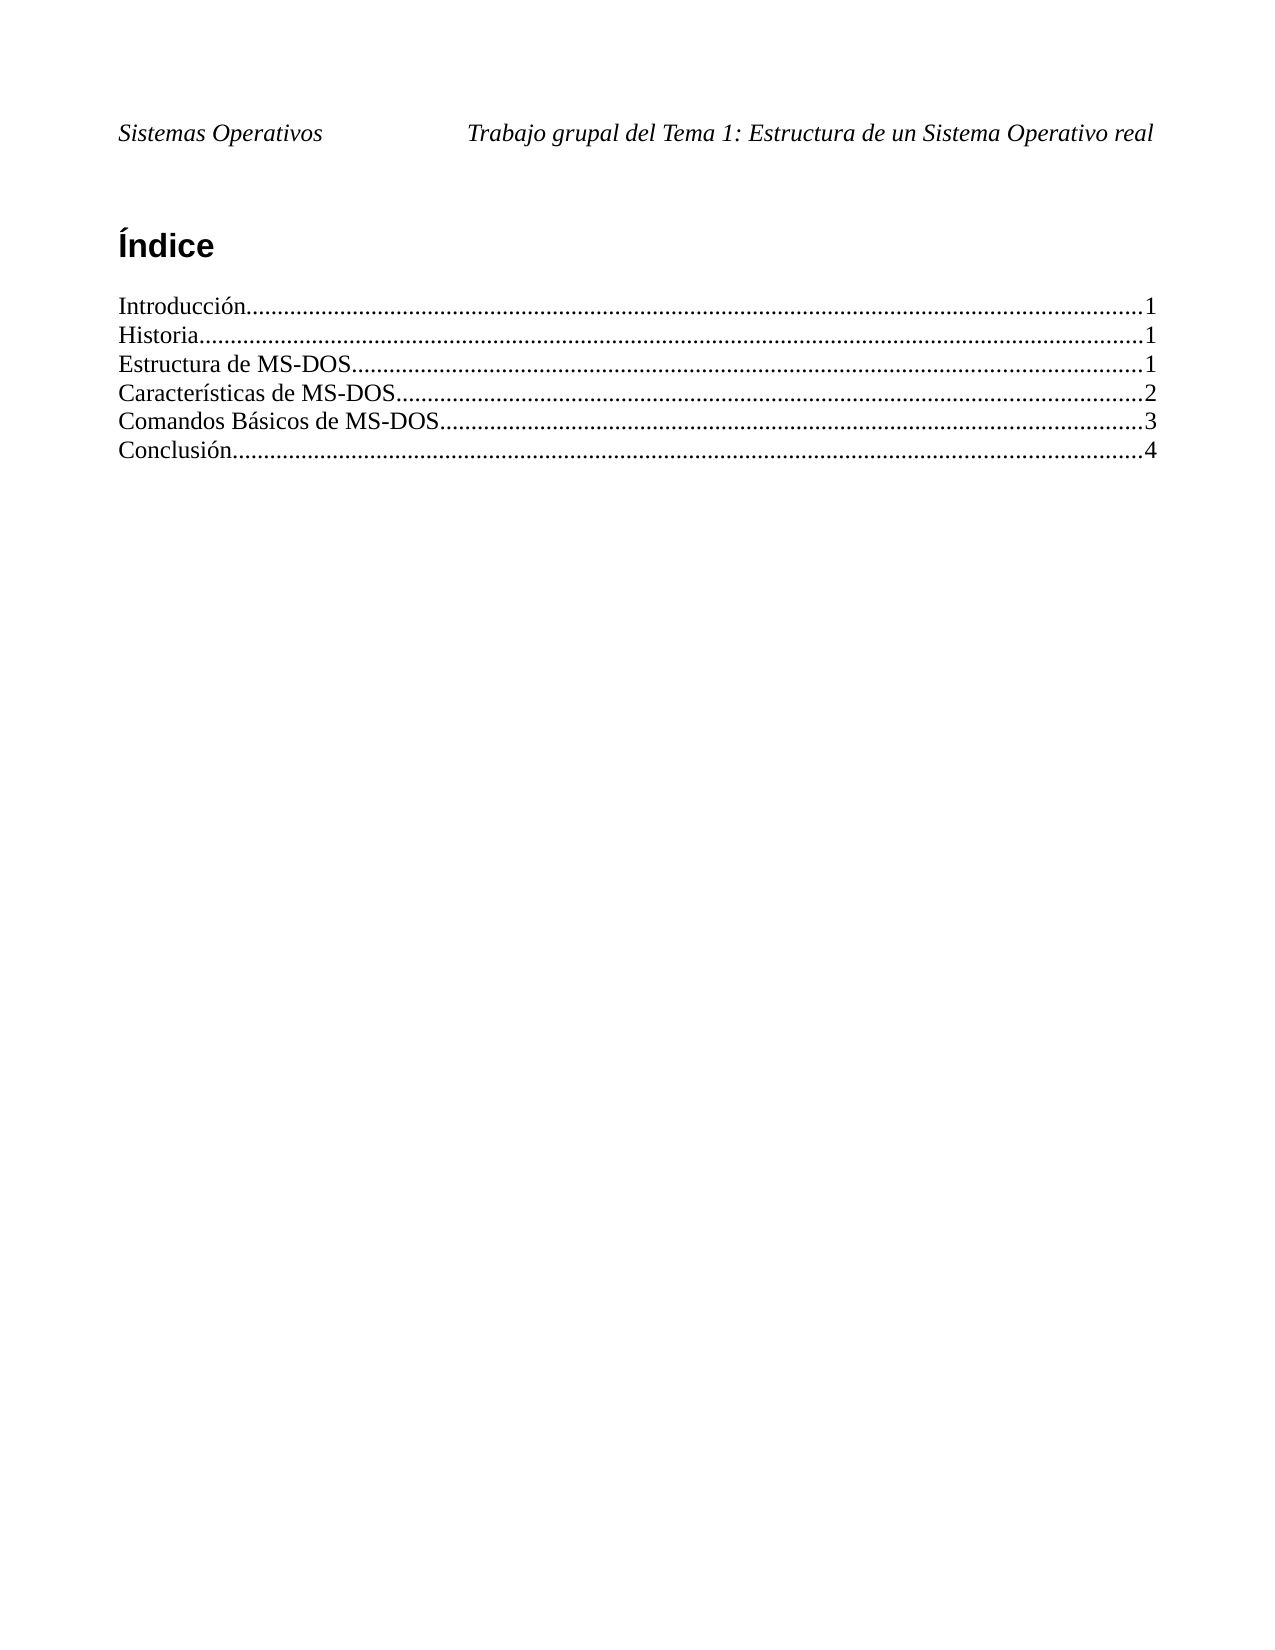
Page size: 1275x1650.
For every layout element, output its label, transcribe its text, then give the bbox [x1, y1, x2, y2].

text Comandos Básicos de MS-DOS 3 [118, 406, 1157, 435]
subtitle Índice [118, 205, 1157, 264]
text Introducción 1 [118, 277, 1157, 320]
text Características de MS-DOS 2 [118, 378, 1157, 406]
text Conclusión 4 [118, 435, 1157, 464]
text Historia 1 [118, 320, 1157, 349]
text Estructura de MS-DOS 1 [118, 349, 1157, 378]
